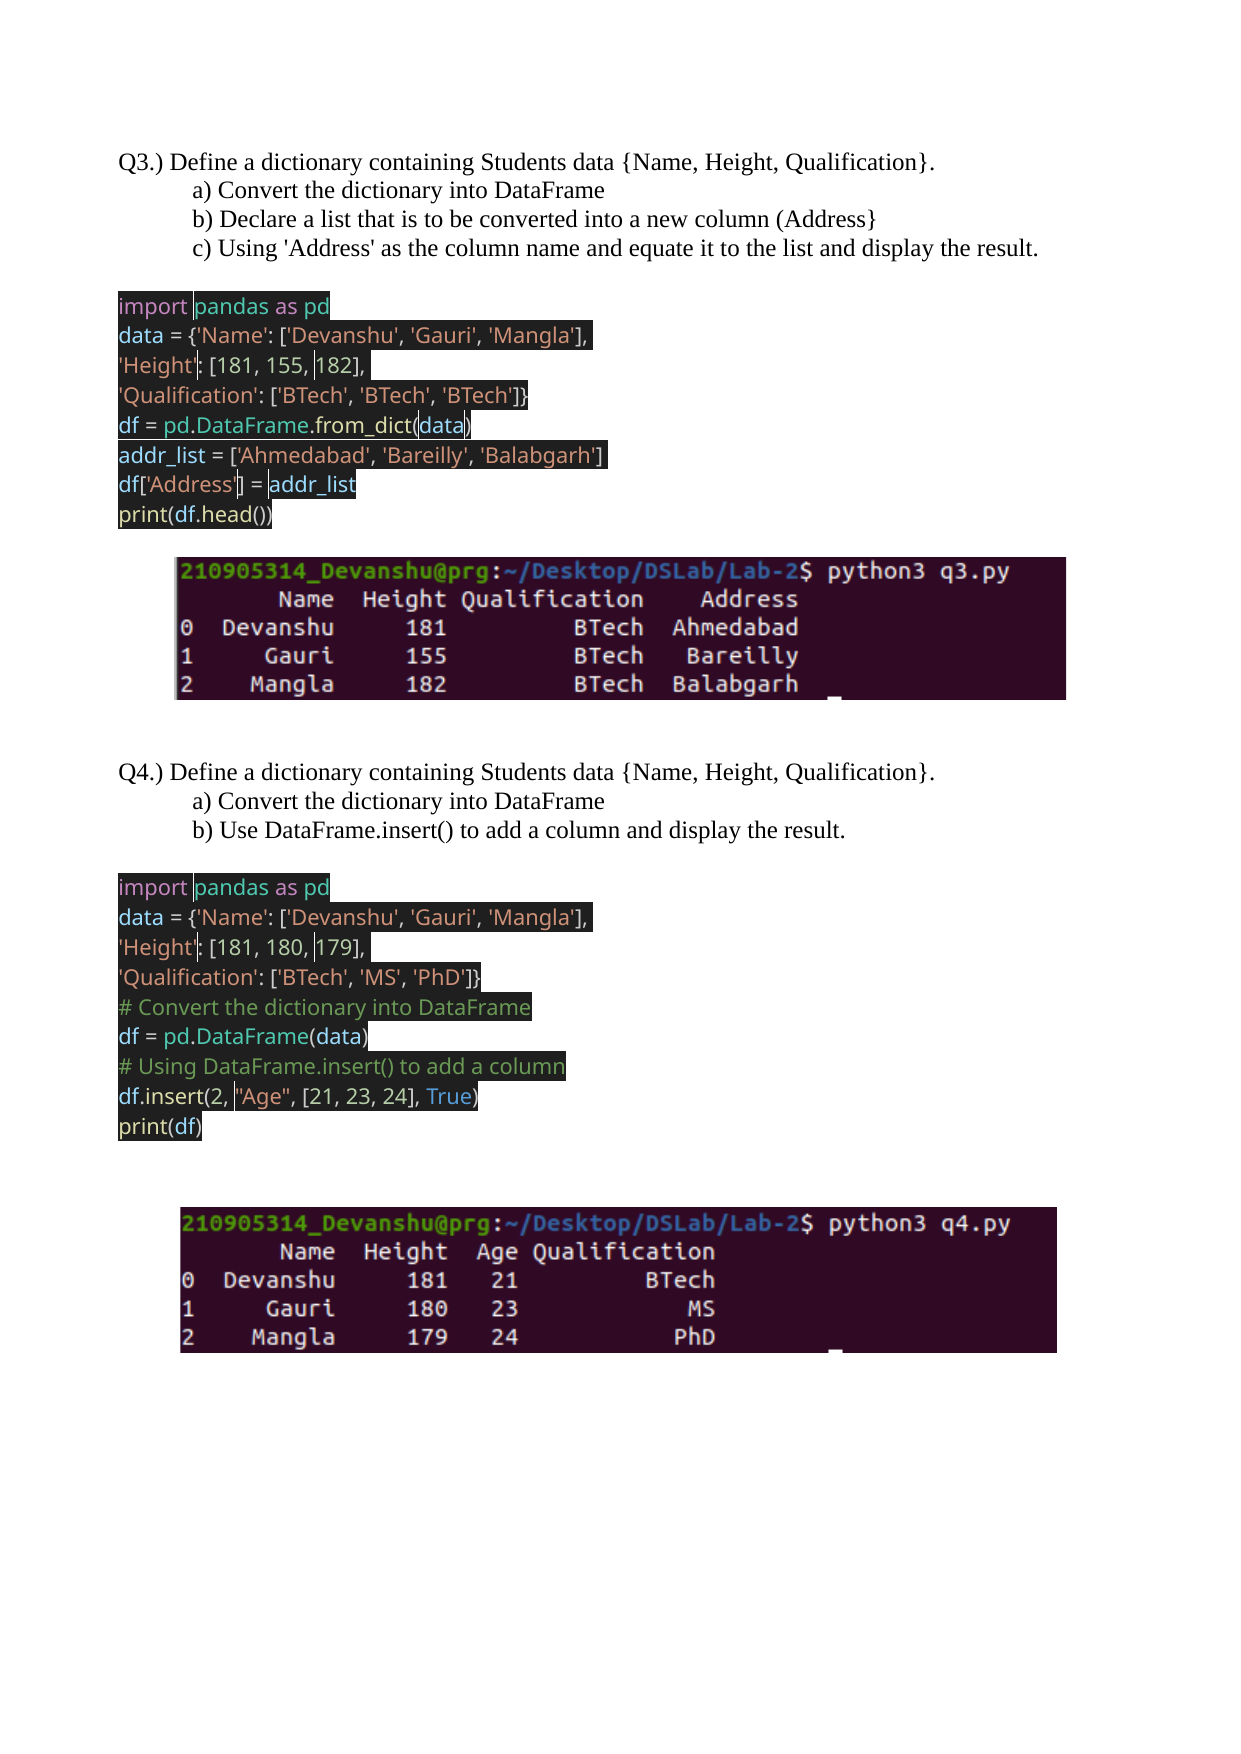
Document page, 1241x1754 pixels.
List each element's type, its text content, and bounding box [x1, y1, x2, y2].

text df = pd.DataFrame.from_dict(data) [118, 410, 1122, 439]
text 'Qualification': ['BTech', 'MS', 'PhD']} [118, 962, 1122, 992]
text b) Declare a list that is to be converted into a new column (Address} [118, 204, 1122, 233]
text data = {'Name': ['Devanshu', 'Gauri', 'Mangla'], [118, 320, 1122, 350]
text c) Using 'Address' as the column name and equate it to the list and display the result. [118, 233, 1122, 262]
text df = pd.DataFrame(data) [118, 1021, 1122, 1051]
text b) Use DataFrame.insert() to add a column and display the result. [118, 815, 1122, 844]
text # Using DataFrame.insert() to add a column [118, 1051, 1122, 1081]
text # Convert the dictionary into DataFrame [118, 992, 1122, 1021]
text print(df.head()) [118, 499, 1122, 529]
picture [180, 1207, 1057, 1353]
text data = {'Name': ['Devanshu', 'Gauri', 'Mangla'], [118, 902, 1122, 932]
text df.insert(2, "Age", [21, 23, 24], True) [118, 1081, 1122, 1111]
text df['Address'] = addr_list [118, 469, 1122, 499]
text a) Convert the dictionary into DataFrame [118, 786, 1122, 815]
text Q3.) Define a dictionary containing Students data {Name, Height, Qualification}. [118, 147, 1122, 176]
text import pandas as pd [118, 291, 1122, 320]
text Q4.) Define a dictionary containing Students data {Name, Height, Qualification}. [118, 757, 1122, 786]
text 'Qualification': ['BTech', 'BTech', 'BTech']} [118, 380, 1122, 410]
text import pandas as pd [118, 872, 1122, 902]
text a) Convert the dictionary into DataFrame [118, 176, 1122, 204]
text 'Height': [181, 155, 182], [118, 350, 1122, 380]
text addr_list = ['Ahmedabad', 'Bareilly', 'Balabgarh'] [118, 439, 1122, 469]
text 'Height': [181, 180, 179], [118, 932, 1122, 962]
picture [174, 557, 1067, 700]
text print(df) [118, 1111, 1122, 1141]
